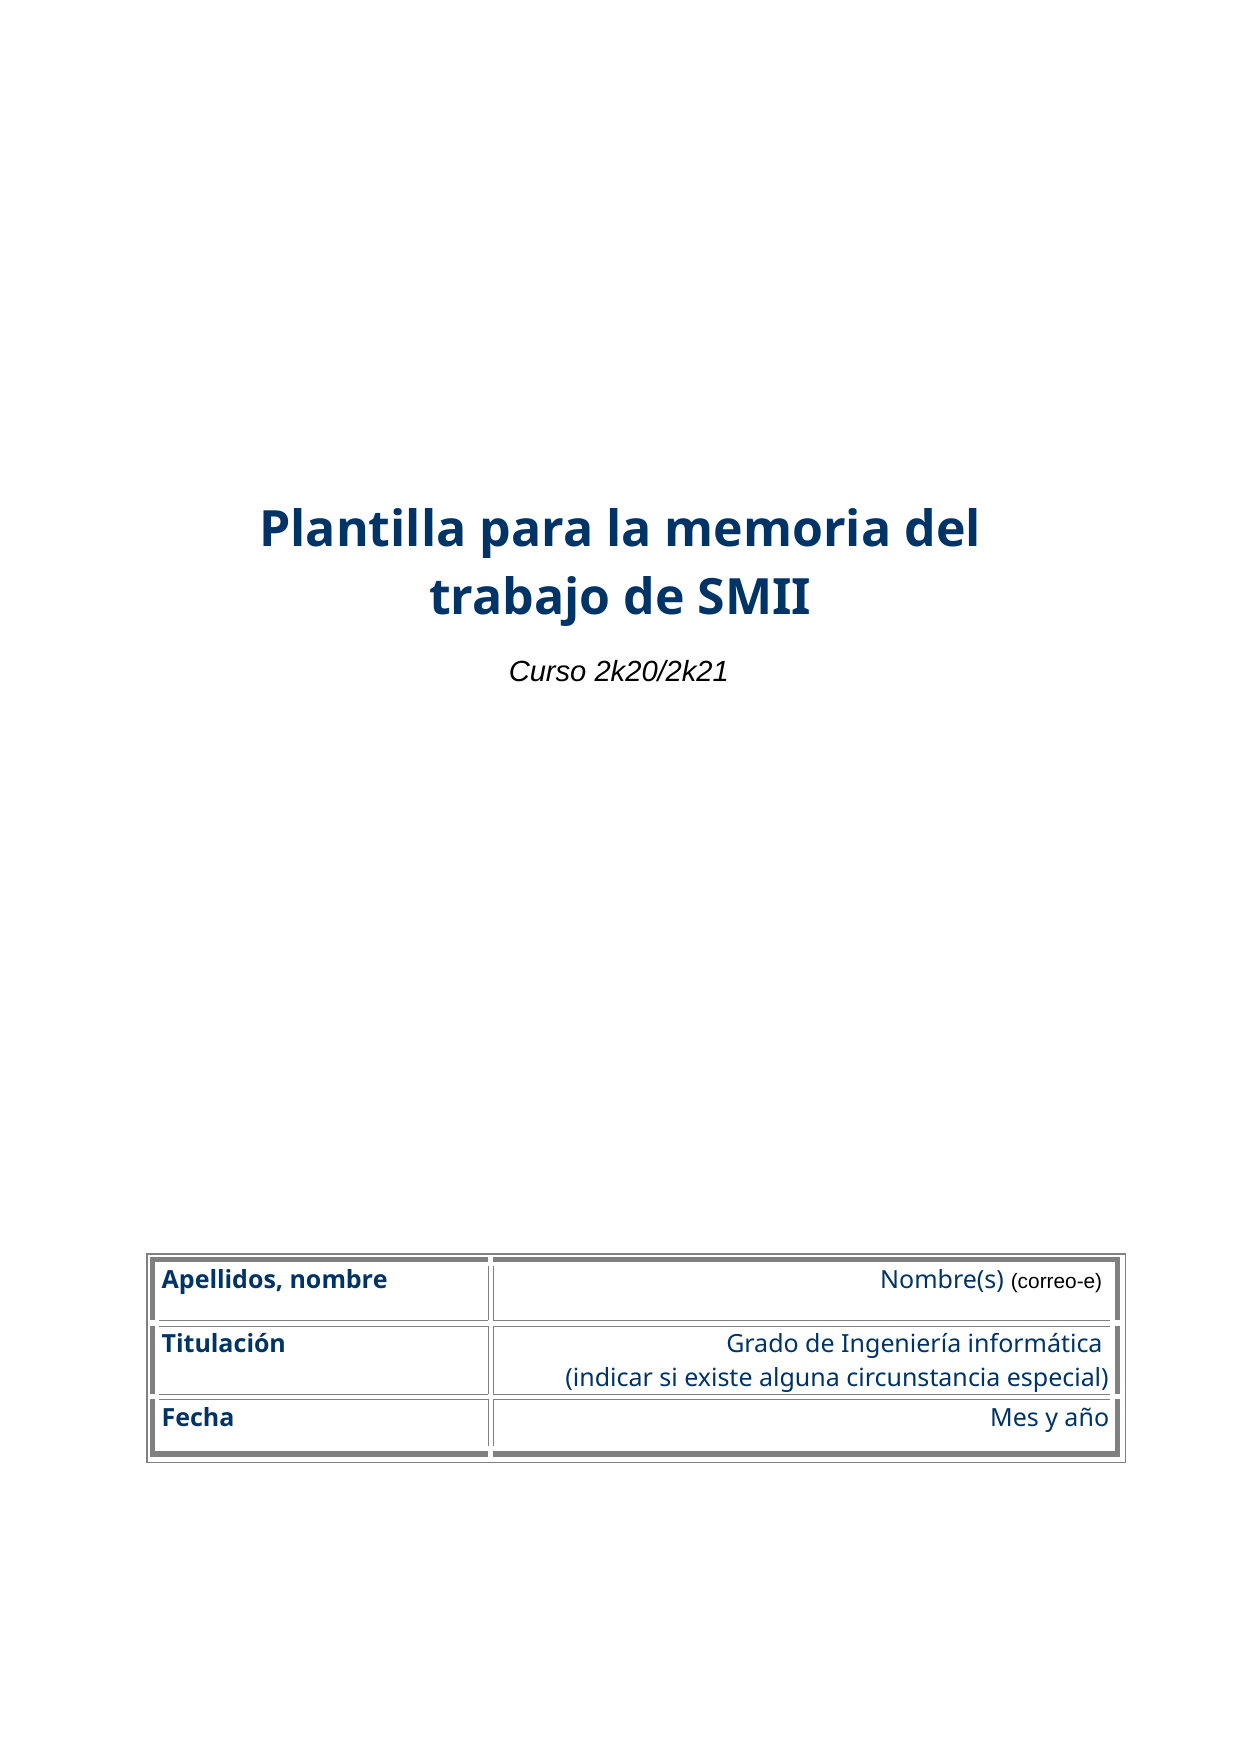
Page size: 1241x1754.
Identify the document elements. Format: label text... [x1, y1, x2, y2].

table_header Apellidos, nombre [150, 1255, 491, 1320]
table_cell Mes y año [491, 1394, 1120, 1451]
table_cell Titulación [150, 1320, 491, 1394]
table_cell Grado de Ingeniería informática (indicar si existe alguna circunstancia especial) [491, 1320, 1120, 1394]
table_header Nombre(s) (correo-e) [491, 1255, 1120, 1320]
title Plantilla para la memoria del trabajo de SMII [177, 493, 1063, 629]
table_cell Fecha [150, 1394, 491, 1451]
subtitle Curso 2k20/2k21 [177, 654, 1063, 688]
